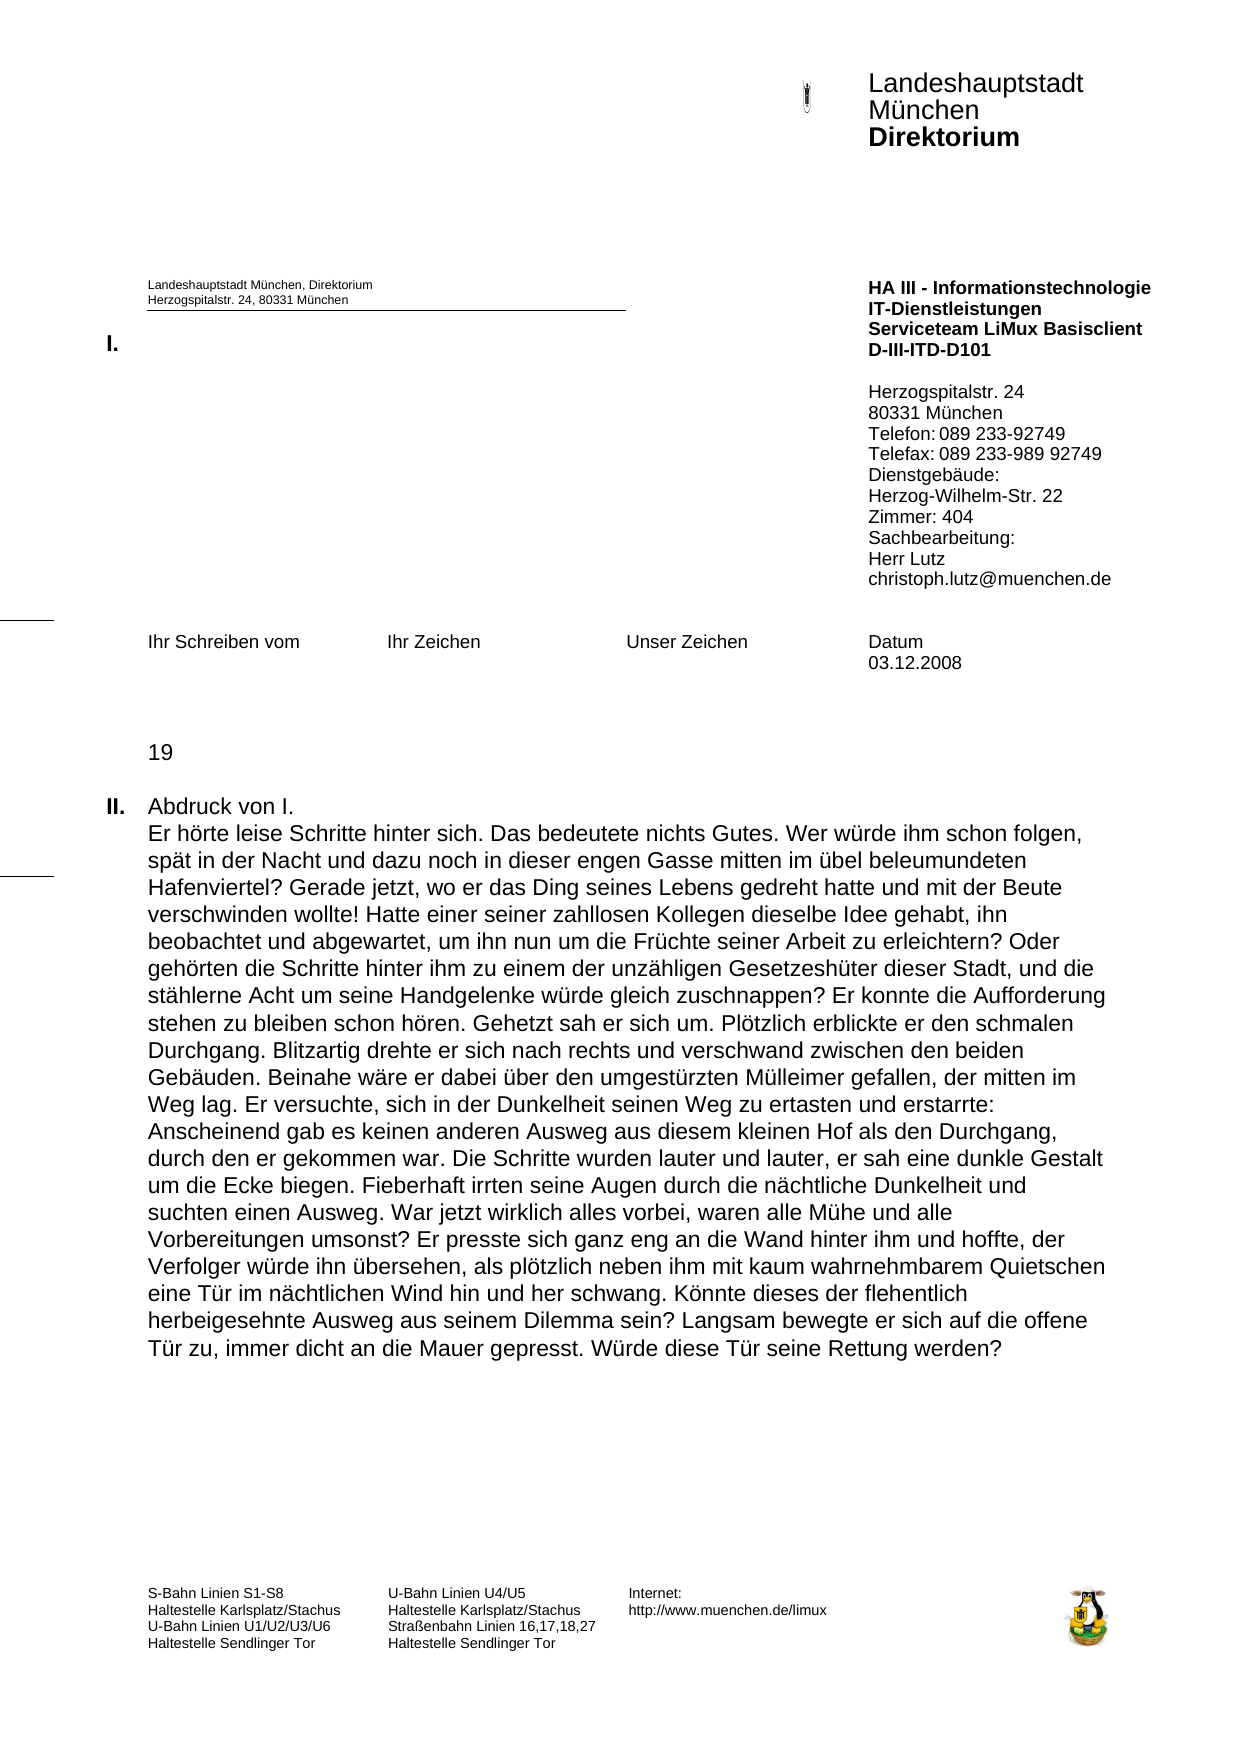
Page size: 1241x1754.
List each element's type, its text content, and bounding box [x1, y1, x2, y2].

text Er hörte leise Schritte hinter sich. Das bedeutete nichts Gutes. Wer würde ihm schon folgen, spät in der Nacht und dazu noch in dieser engen Gasse mitten im übel beleumundeten Hafenviertel? Gerade jetzt, wo er das Ding seines Lebens gedreht hatte und mit der Beute verschwinden wollte! Hatte einer seiner zahllosen Kollegen dieselbe Idee gehabt, ihn beobachtet und abgewartet, um ihn nun um die Früchte seiner Arbeit zu erleichtern? Oder gehörten die Schritte hinter ihm zu einem der unzähligen Gesetzeshüter dieser Stadt, und die stählerne Acht um seine Handgelenke würde gleich zuschnappen? Er konnte die Aufforderung stehen zu bleiben schon hören. Gehetzt sah er sich um. Plötzlich erblickte er den schmalen Durchgang. Blitzartig drehte er sich nach rechts und verschwand zwischen den beiden Gebäuden. Beinahe wäre er dabei über den umgestürzten Mülleimer gefallen, der mitten im Weg lag. Er versuchte, sich in der Dunkelheit seinen Weg zu ertasten und erstarrte: Anscheinend gab es keinen anderen Ausweg aus diesem kleinen Hof als den Durchgang, durch den er gekommen war. Die Schritte wurden lauter und lauter, er sah eine dunkle Gestalt um die Ecke biegen. Fieberhaft irrten seine Augen durch die nächtliche Dunkelheit und suchten einen Ausweg. War jetzt wirklich alles vorbei, waren alle Mühe und alle Vorbereitungen umsonst? Er presste sich ganz eng an die Wand hinter ihm und hoffte, der Verfolger würde ihn übersehen, als plötzlich neben ihm mit kaum wahrnehmbarem Quietschen eine Tür im nächtlichen Wind hin und her schwang. Könnte dieses der flehentlich herbeigesehnte Ausweg aus seinem Dilemma sein? Langsam bewegte er sich auf die offene Tür zu, immer dicht an die Mauer gepresst. Würde diese Tür seine Rettung werden? [148, 820, 1109, 1361]
text 03.12.2008 [868, 653, 1108, 673]
text Herzogspitalstr. 24 80331 München Telefon: 089 233-92749 Telefax: 089 233-989 92749 Dienstgebäude: Herzog-Wilhelm-Str. 22 Zimmer: 404 Sachbearbeitung: Herr Lutz christoph.lutz@muenchen.de [868, 382, 1199, 590]
table_header U-Bahn Linien U4/U5 Haltestelle Karlsplatz/Stachus Straßenbahn Linien 16,17,18,27 Haltestelle Sendlinger Tor [388, 1551, 628, 1652]
text Landeshauptstadt München, Direktorium [148, 277, 626, 292]
text I. [106, 331, 136, 356]
table_header S-Bahn Linien S1-S8 Haltestelle Karlsplatz/Stachus U-Bahn Linien U1/U2/U3/U6 Haltestelle Sendlinger Tor [148, 1551, 388, 1652]
text Unser Zeichen [626, 632, 833, 653]
text Datum [868, 632, 1108, 653]
text Ihr Zeichen [387, 632, 593, 653]
table_header Internet: http://www.muenchen.de/limux [628, 1551, 869, 1652]
text II. Abdruck von I. [106, 793, 1109, 820]
text 19 [148, 738, 1109, 766]
text Landeshauptstadt [868, 71, 1199, 98]
text München [868, 98, 1199, 125]
picture [1063, 1585, 1109, 1647]
text D-III-ITD-D101 [868, 340, 1199, 361]
text Ihr Schreiben vom [148, 632, 354, 653]
text HA III - Informationstechnologie IT-Dienstleistungen Serviceteam LiMux Basisclient [868, 277, 1199, 340]
table_header [869, 1551, 1110, 1652]
picture [803, 80, 811, 113]
text Herzogspitalstr. 24, 80331 München [148, 292, 626, 307]
text Direktorium [868, 125, 1199, 152]
